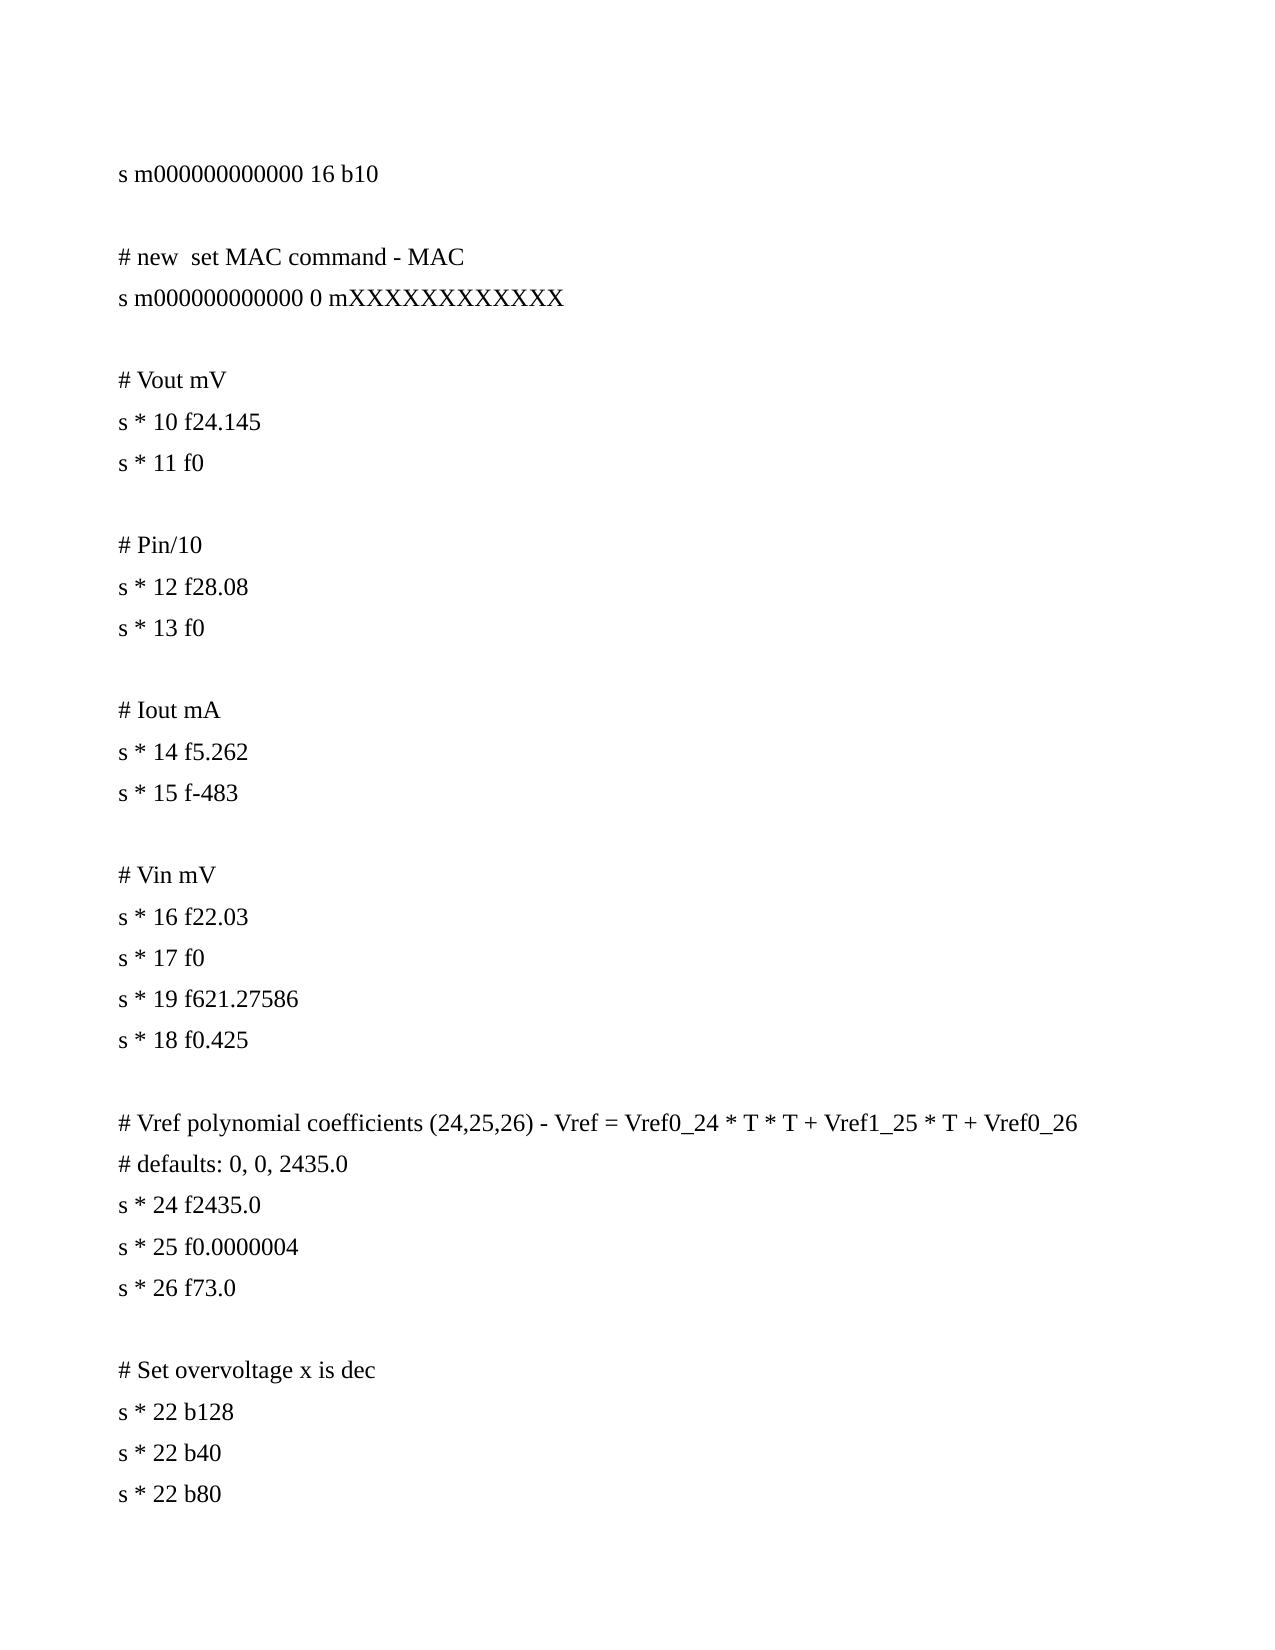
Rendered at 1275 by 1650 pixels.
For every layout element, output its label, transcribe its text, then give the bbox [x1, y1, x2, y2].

text s * 26 f73.0 [118, 1273, 1157, 1302]
text s * 13 f0 [118, 613, 1157, 642]
text # Iout mA [118, 696, 1157, 724]
text s m000000000000 16 b10 [118, 159, 1157, 188]
text # Vin mV [118, 861, 1157, 889]
text # defaults: 0, 0, 2435.0 [118, 1149, 1157, 1178]
text s * 15 f-483 [118, 778, 1157, 807]
text s * 25 f0.0000004 [118, 1232, 1157, 1261]
text # Pin/10 [118, 531, 1157, 559]
text s * 17 f0 [118, 943, 1157, 972]
text s * 24 f2435.0 [118, 1191, 1157, 1219]
text # Vout mV [118, 366, 1157, 394]
text # Set overvoltage x is dec [118, 1356, 1157, 1384]
text s * 11 f0 [118, 448, 1157, 477]
text s m000000000000 0 mXXXXXXXXXXXX [118, 283, 1157, 312]
text s * 14 f5.262 [118, 737, 1157, 766]
text # Vref polynomial coefficients (24,25,26) - Vref = Vref0_24 * T * T + Vref1_25 * T + Vref0_26 [118, 1108, 1157, 1137]
text s * 22 b40 [118, 1438, 1157, 1467]
text s * 10 f24.145 [118, 407, 1157, 436]
text # new set MAC command - MAC [118, 242, 1157, 271]
text s * 19 f621.27586 [118, 984, 1157, 1013]
text s * 22 b128 [118, 1397, 1157, 1426]
text s * 18 f0.425 [118, 1026, 1157, 1054]
text s * 16 f22.03 [118, 902, 1157, 931]
text s * 12 f28.08 [118, 572, 1157, 601]
text s * 22 b80 [118, 1479, 1157, 1508]
